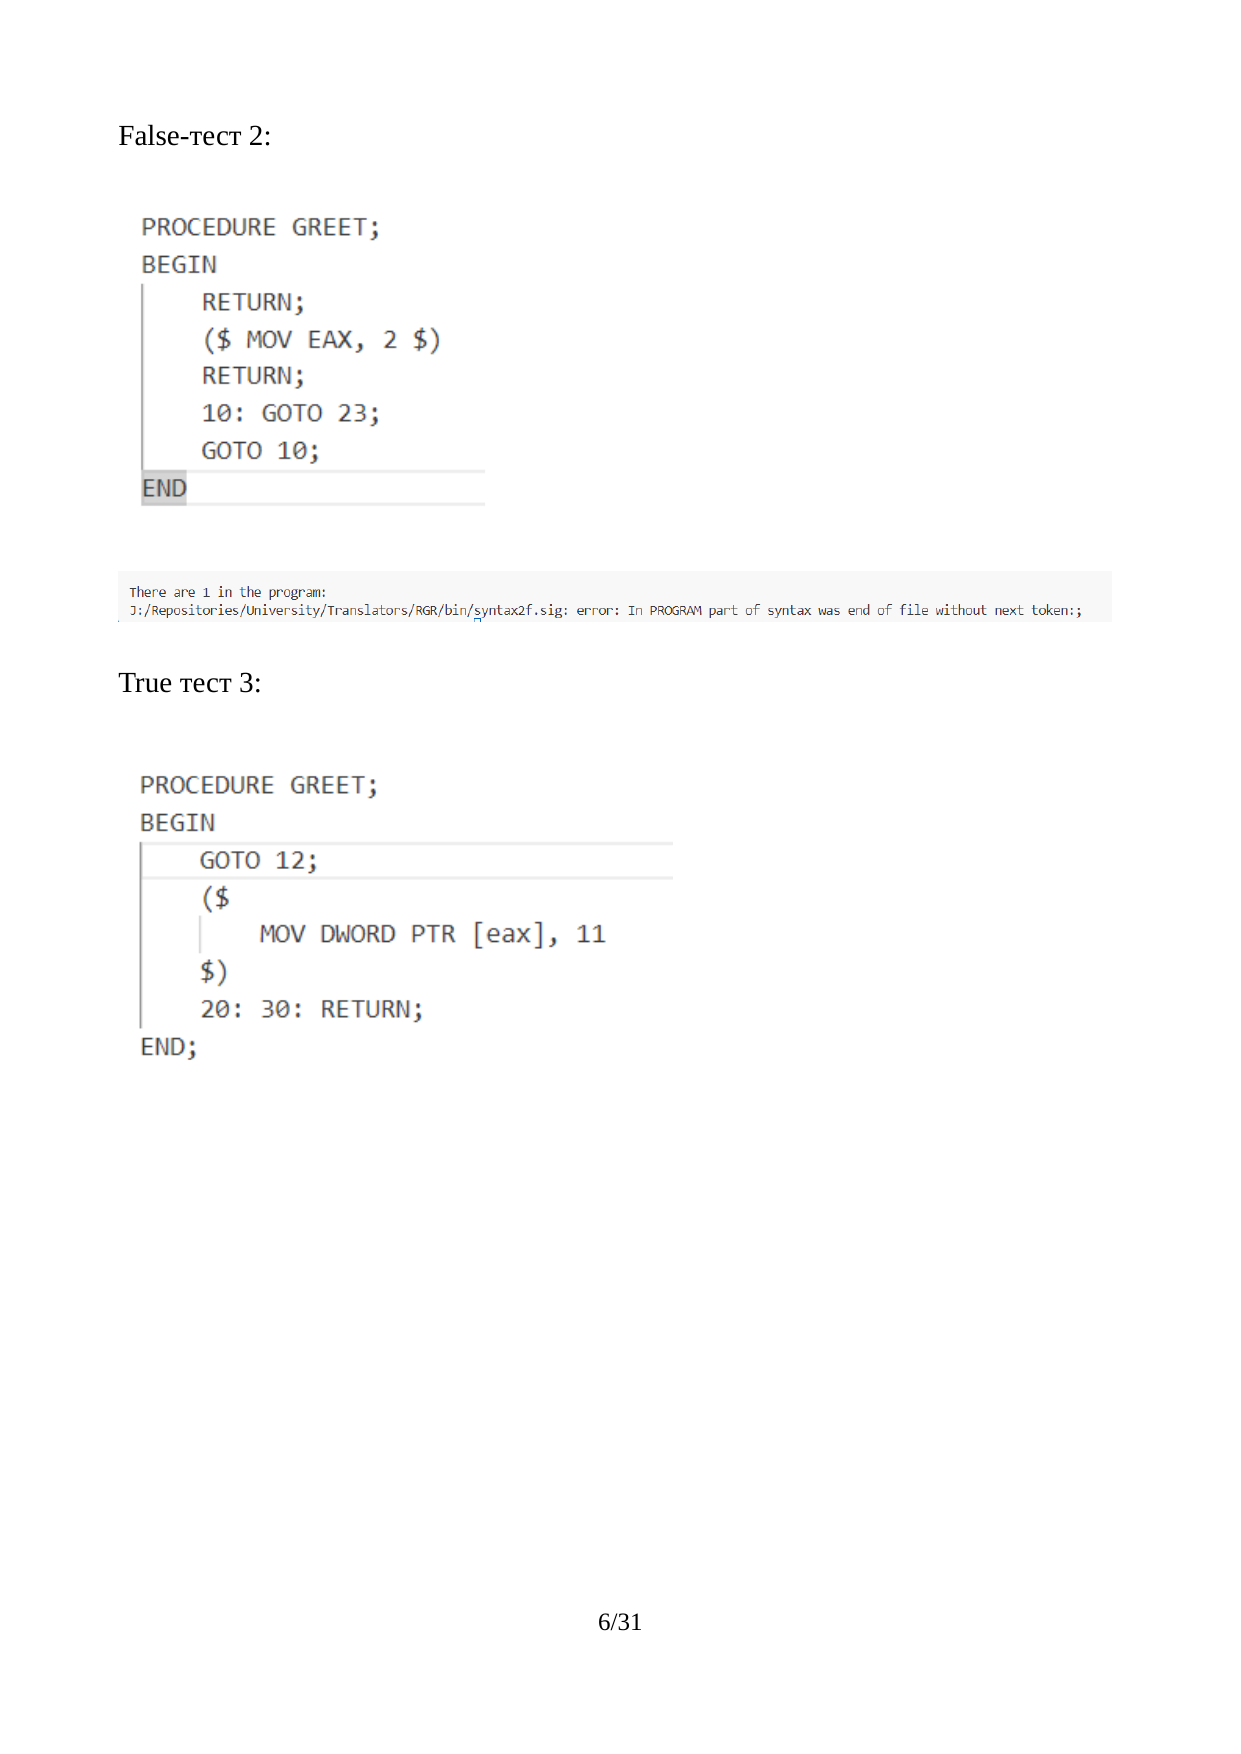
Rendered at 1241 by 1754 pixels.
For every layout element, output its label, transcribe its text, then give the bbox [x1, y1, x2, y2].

text False-тест 2: [118, 118, 1112, 152]
picture [118, 742, 673, 1071]
picture [118, 571, 1112, 622]
text True тест 3: [118, 666, 1112, 699]
picture [118, 195, 486, 528]
